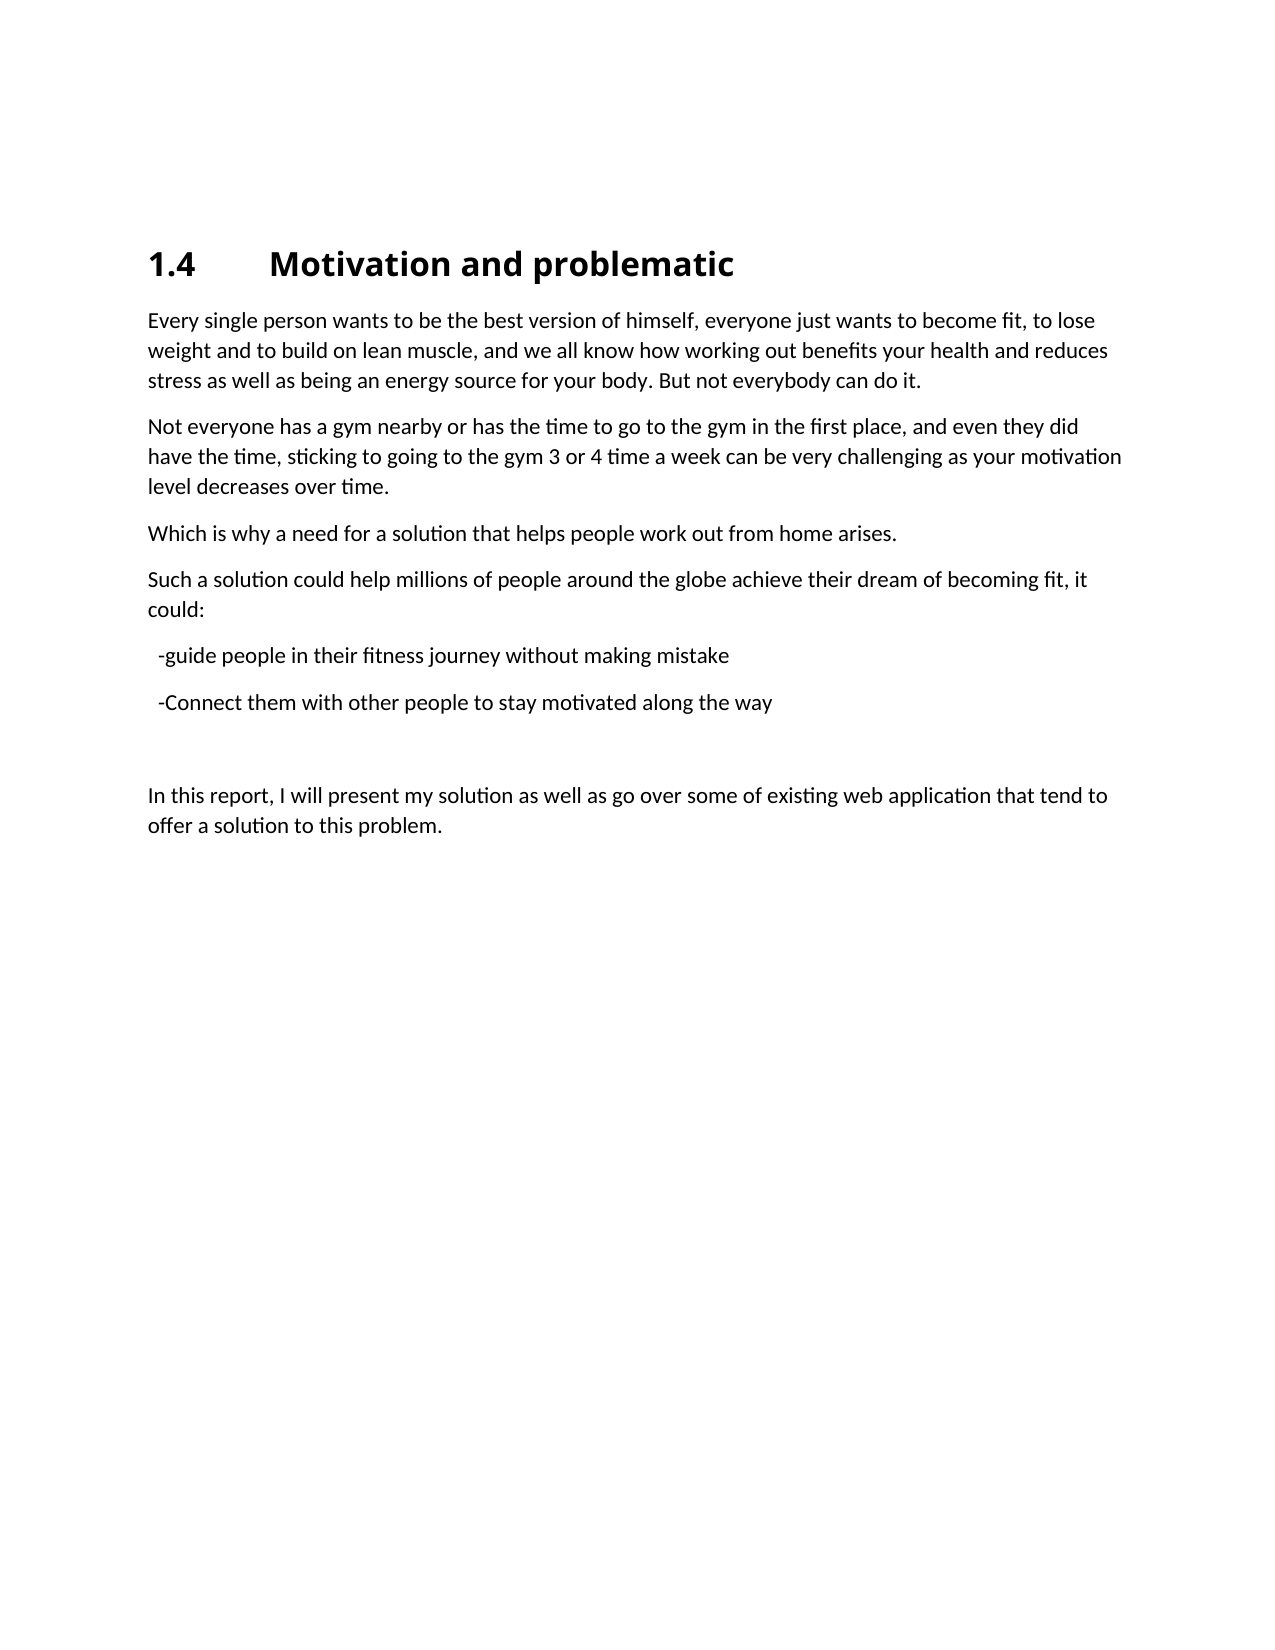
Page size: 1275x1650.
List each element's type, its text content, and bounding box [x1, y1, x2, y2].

text Which is why a need for a solution that helps people work out from home arises. [148, 519, 1127, 547]
list Motivation and problematic [148, 241, 1127, 286]
text -Connect them with other people to stay motivated along the way [148, 688, 1127, 716]
text Not everyone has a gym nearby or has the time to go to the gym in the first place, and even they did have the time, sticking to going to the gym 3 or 4 time a week can be very challenging as your motivation level decreases over time. [148, 412, 1127, 500]
text Such a solution could help millions of people around the globe achieve their dream of becoming fit, it could: [148, 565, 1127, 623]
text In this report, I will present my solution as well as go over some of existing web application that tend to offer a solution to this problem. [148, 781, 1127, 839]
text Every single person wants to be the best version of himself, everyone just wants to become fit, to lose weight and to build on lean muscle, and we all know how working out benefits your health and reduces stress as well as being an energy source for your body. But not everybody can do it. [148, 306, 1127, 394]
text -guide people in their fitness journey without making mistake [148, 642, 1127, 670]
